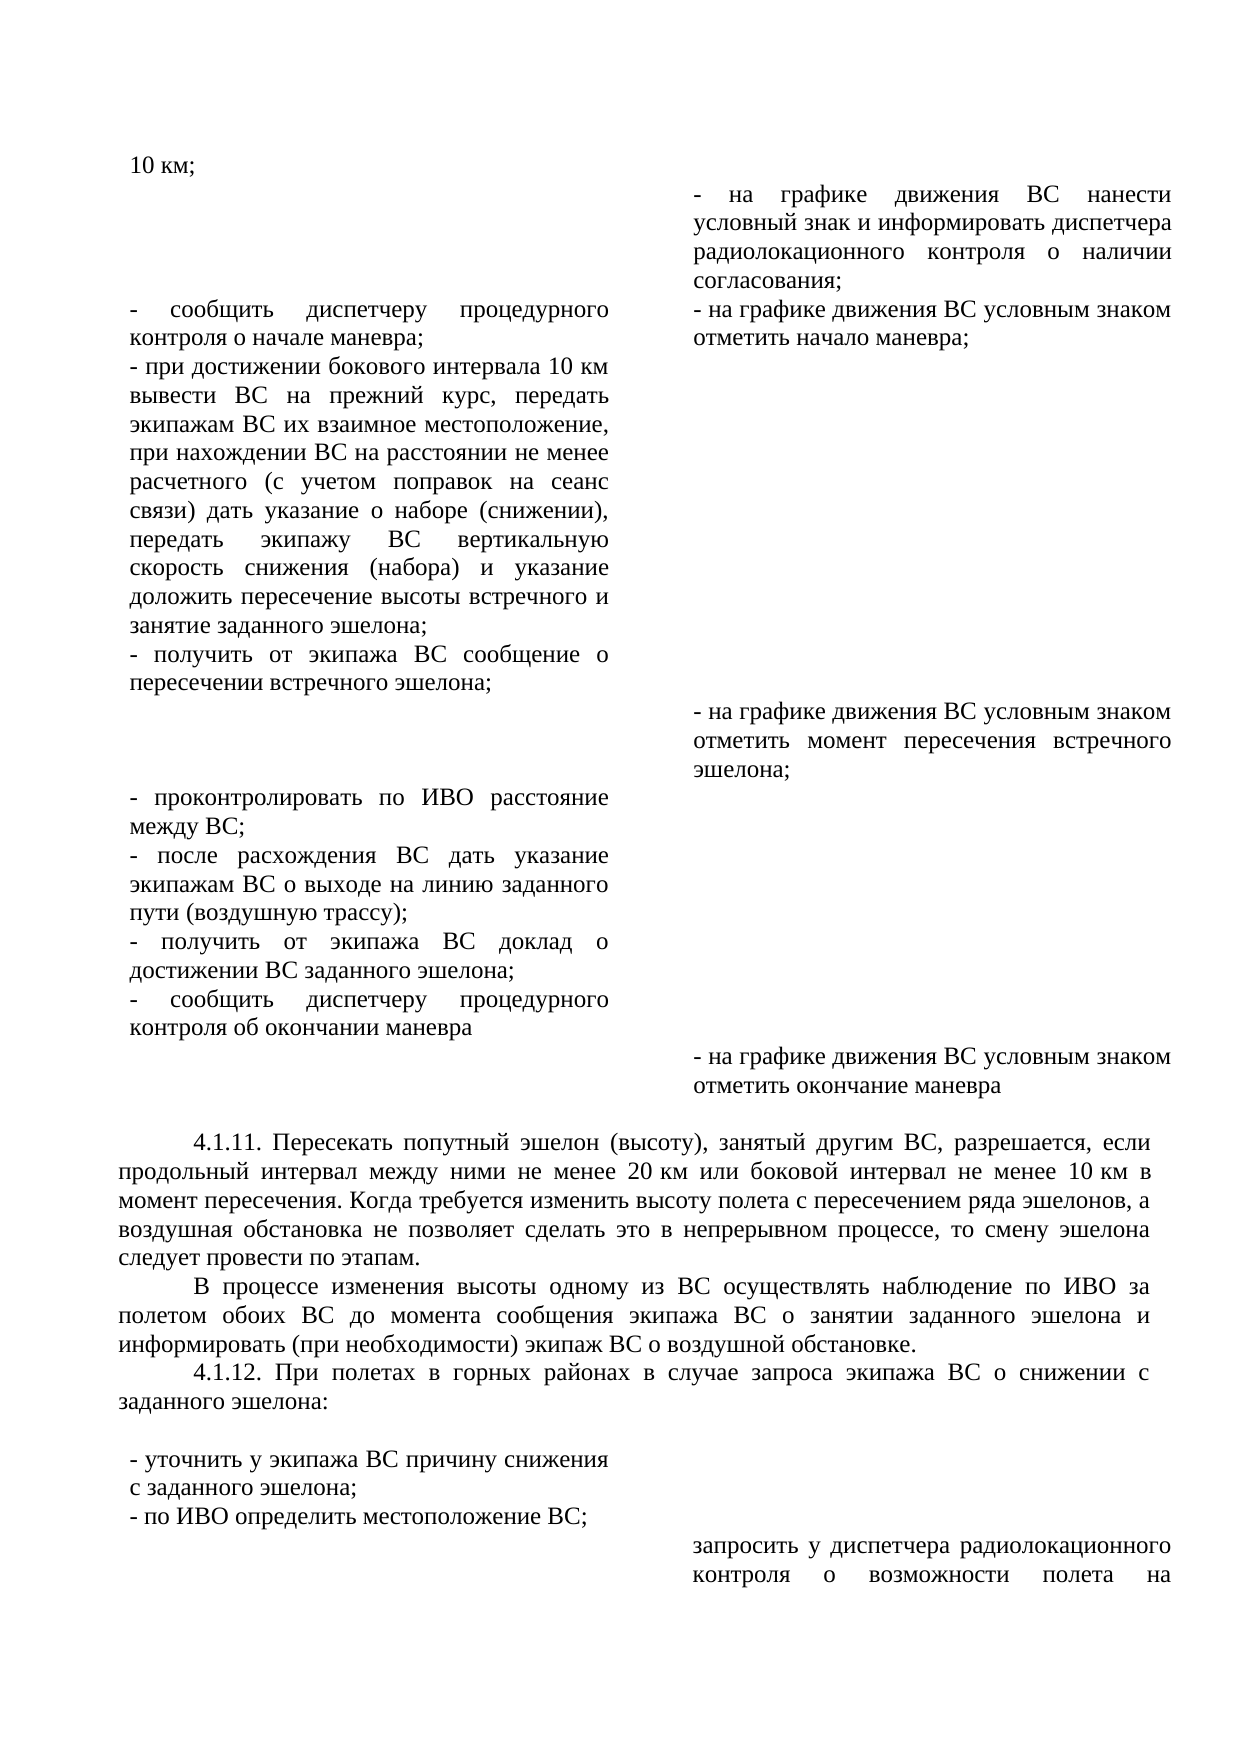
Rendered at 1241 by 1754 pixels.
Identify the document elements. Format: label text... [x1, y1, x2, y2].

table_cell - при достижении бокового интервала 10 км вывести ВС на прежний курс, передать экипажам ВС их взаимное местоположение, при нахождении ВС на расстоянии не менее расчетного (с учетом поправок на сеанс связи) дать указание о наборе (снижении), передать экипажу ВС вертикальную скорость снижения (набора) и указание доложить пересечение высоты встречного и занятие заданного эшелона; [118, 351, 621, 639]
table_cell запросить у диспетчера радиолокационного контроля о возможности полета на [681, 1530, 1183, 1587]
table_cell - сообщить диспетчеру процедурного контроля об окончании маневра [118, 984, 621, 1041]
table_cell - на графике движения ВС условным знаком отметить окончание маневра [682, 1041, 1183, 1099]
table_cell [621, 696, 682, 782]
table_cell [118, 179, 621, 294]
text В процессе изменения высоты одному из ВС осуществлять наблюдение по ИВО за полетом обоих ВС до момента сообщения экипажа ВС о занятии заданного эшелона и информировать (при необходимости) экипаж ВС о воздушной обстановке. [118, 1271, 1152, 1357]
table_cell [621, 840, 682, 926]
text 4.1.12. При полетах в горных районах в случае запроса экипажа ВС о снижении с заданного эшелона: [118, 1357, 1152, 1415]
table_header [681, 1444, 1183, 1501]
table_cell - проконтролировать по ИВО расстояние между ВС; [118, 783, 621, 840]
table_cell [621, 150, 682, 179]
table_cell [682, 150, 1183, 179]
table_cell - по ИВО определить местоположение ВС; [118, 1501, 620, 1530]
table_cell - на графике движения ВС условным знаком отметить начало маневра; [682, 294, 1183, 351]
table_cell [118, 1530, 620, 1587]
table_cell - на графике движения ВС условным знаком отметить момент пересечения встречного эшелона; [682, 696, 1183, 782]
table_cell [621, 351, 682, 639]
table_cell [621, 926, 682, 984]
table_cell [620, 1501, 681, 1530]
table_cell [620, 1530, 681, 1587]
table_cell [621, 984, 682, 1041]
table_cell [621, 294, 682, 351]
table_cell - получить от экипажа ВС сообщение о пересечении встречного эшелона; [118, 639, 621, 696]
table_cell [682, 984, 1183, 1041]
text 4.1.11. Пересекать попутный эшелон (высоту), занятый другим ВС, разрешается, если продольный интервал между ними не менее 20 км или боковой интервал не менее 10 км в момент пересечения. Когда требуется изменить высоту полета с пересечением ряда эшелонов, а воздушная обстановка не позволяет сделать это в непрерывном процессе, то смену эшелона следует провести по этапам. [118, 1127, 1152, 1271]
table_cell [682, 351, 1183, 639]
table_cell [621, 783, 682, 840]
table_cell - на графике движения ВС нанести условный знак и информировать диспетчера радиолокационного контроля о наличии согласования; [682, 179, 1183, 294]
table_cell [682, 926, 1183, 984]
table_cell [682, 783, 1183, 840]
table_header [620, 1444, 681, 1501]
table_cell [621, 1041, 682, 1099]
table_cell [681, 1501, 1183, 1530]
table_cell [621, 639, 682, 696]
table_cell [118, 1041, 621, 1099]
table_cell 10 км; [118, 150, 621, 179]
table_header - уточнить у экипажа ВС причину снижения с заданного эшелона; [118, 1444, 620, 1501]
table_cell - сообщить диспетчеру процедурного контроля о начале маневра; [118, 294, 621, 351]
table_cell [621, 179, 682, 294]
table_cell - после расхождения ВС дать указание экипажам ВС о выходе на линию заданного пути (воздушную трассу); [118, 840, 621, 926]
table_cell [118, 696, 621, 782]
table_cell - получить от экипажа ВС доклад о достижении ВС заданного эшелона; [118, 926, 621, 984]
table_cell [682, 840, 1183, 926]
table_cell [682, 639, 1183, 696]
